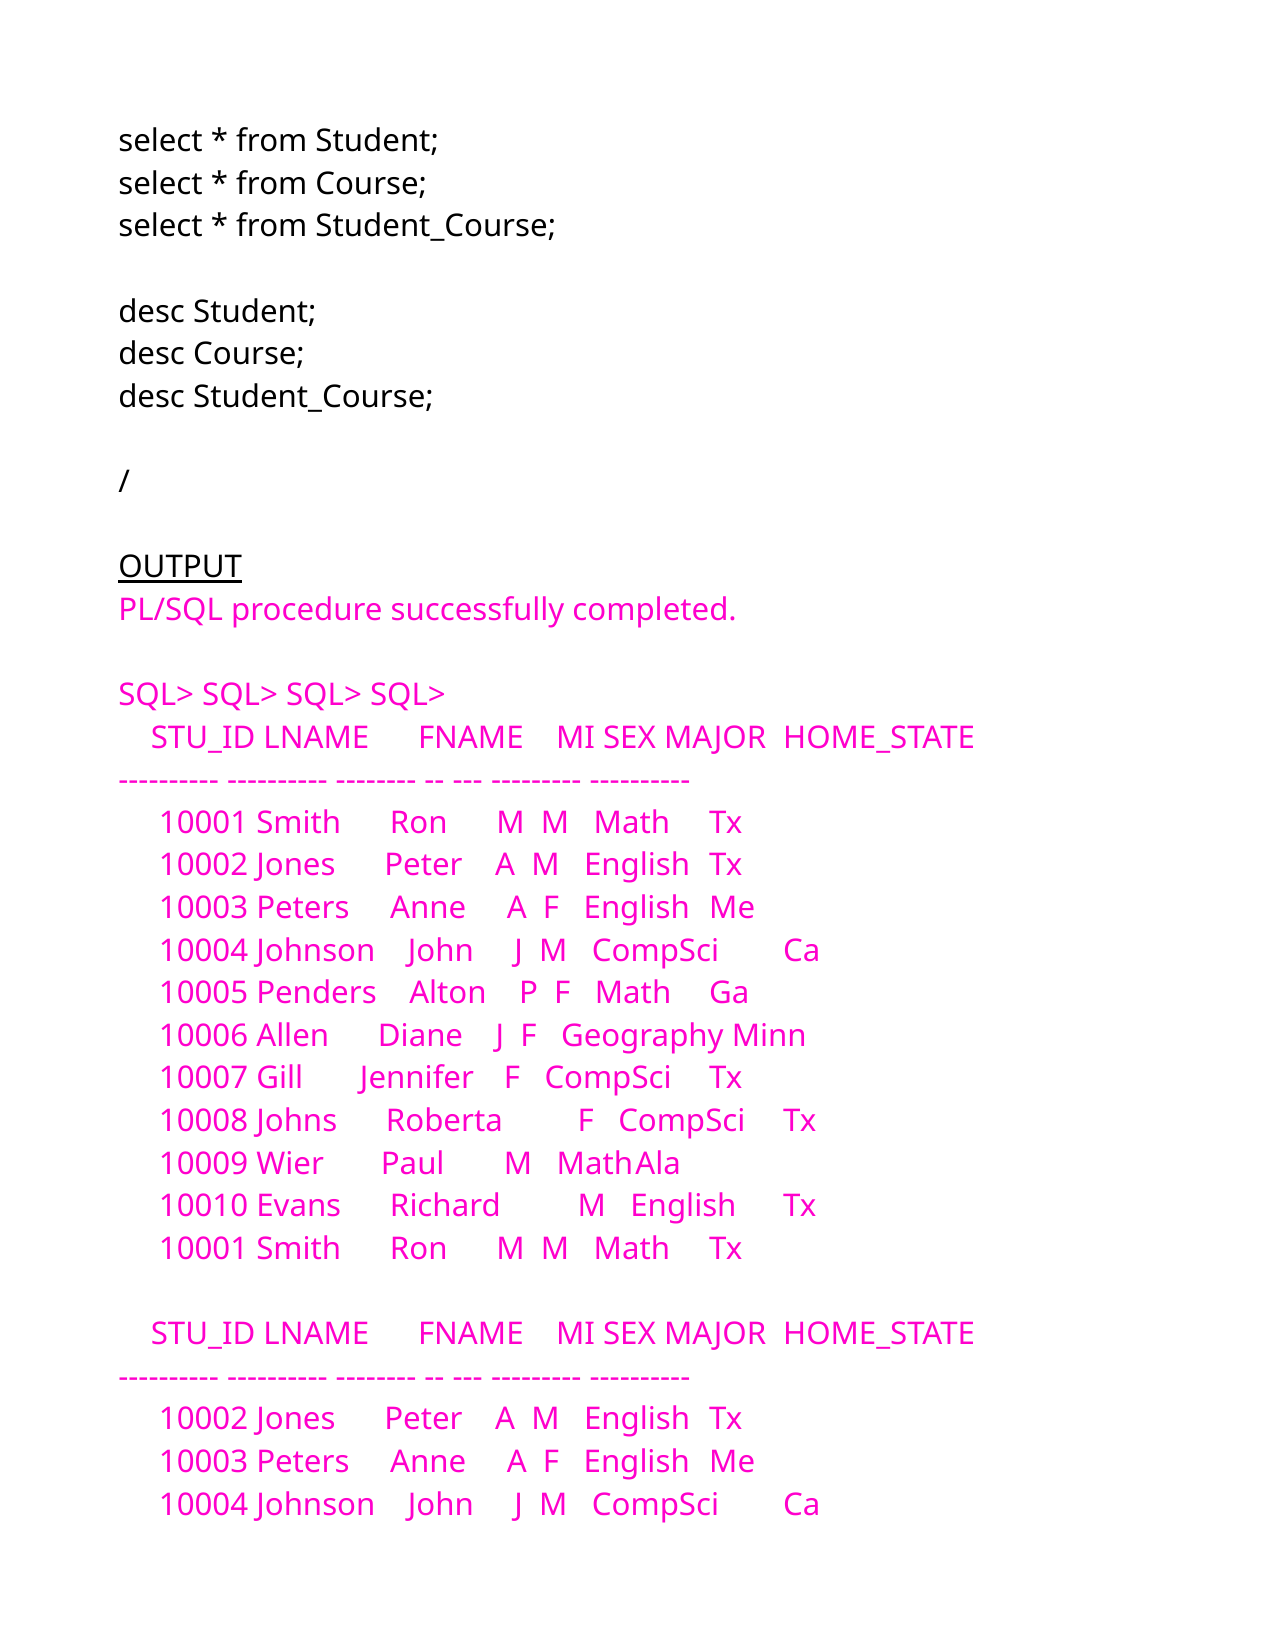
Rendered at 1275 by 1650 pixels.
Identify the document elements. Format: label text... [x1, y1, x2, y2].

text / [118, 459, 1157, 502]
text desc Course; [118, 331, 1157, 374]
text 10008 Johns Roberta F CompSci Tx [118, 1098, 1157, 1141]
text 10003 Peters Anne A F English Me [118, 885, 1157, 928]
text select * from Student_Course; [118, 203, 1157, 246]
text STU_ID LNAME FNAME MI SEX MAJOR HOME_STATE [118, 1311, 1157, 1354]
text 10002 Jones Peter A M English Tx [118, 1396, 1157, 1439]
text 10005 Penders Alton P F Math Ga [118, 970, 1157, 1013]
text 10007 Gill Jennifer F CompSci Tx [118, 1055, 1157, 1098]
text ---------- ---------- -------- -- --- --------- ---------- [118, 1354, 1157, 1396]
text 10010 Evans Richard M English Tx [118, 1183, 1157, 1226]
text 10006 Allen Diane J F Geography Minn [118, 1013, 1157, 1055]
text select * from Student; [118, 118, 1157, 161]
text desc Student; [118, 288, 1157, 331]
text OUTPUT [118, 544, 1157, 587]
text 10004 Johnson John J M CompSci Ca [118, 928, 1157, 970]
text desc Student_Course; [118, 374, 1157, 416]
text PL/SQL procedure successfully completed. [118, 587, 1157, 629]
text SQL> SQL> SQL> SQL> [118, 672, 1157, 714]
text 10001 Smith Ron M M Math Tx [118, 800, 1157, 842]
text STU_ID LNAME FNAME MI SEX MAJOR HOME_STATE [118, 714, 1157, 757]
text 10003 Peters Anne A F English Me [118, 1439, 1157, 1481]
text 10001 Smith Ron M M Math Tx [118, 1226, 1157, 1268]
text 10004 Johnson John J M CompSci Ca [118, 1481, 1157, 1524]
text ---------- ---------- -------- -- --- --------- ---------- [118, 757, 1157, 800]
text select * from Course; [118, 161, 1157, 203]
text 10002 Jones Peter A M English Tx [118, 842, 1157, 885]
text 10009 Wier Paul M Math Ala [118, 1141, 1157, 1183]
